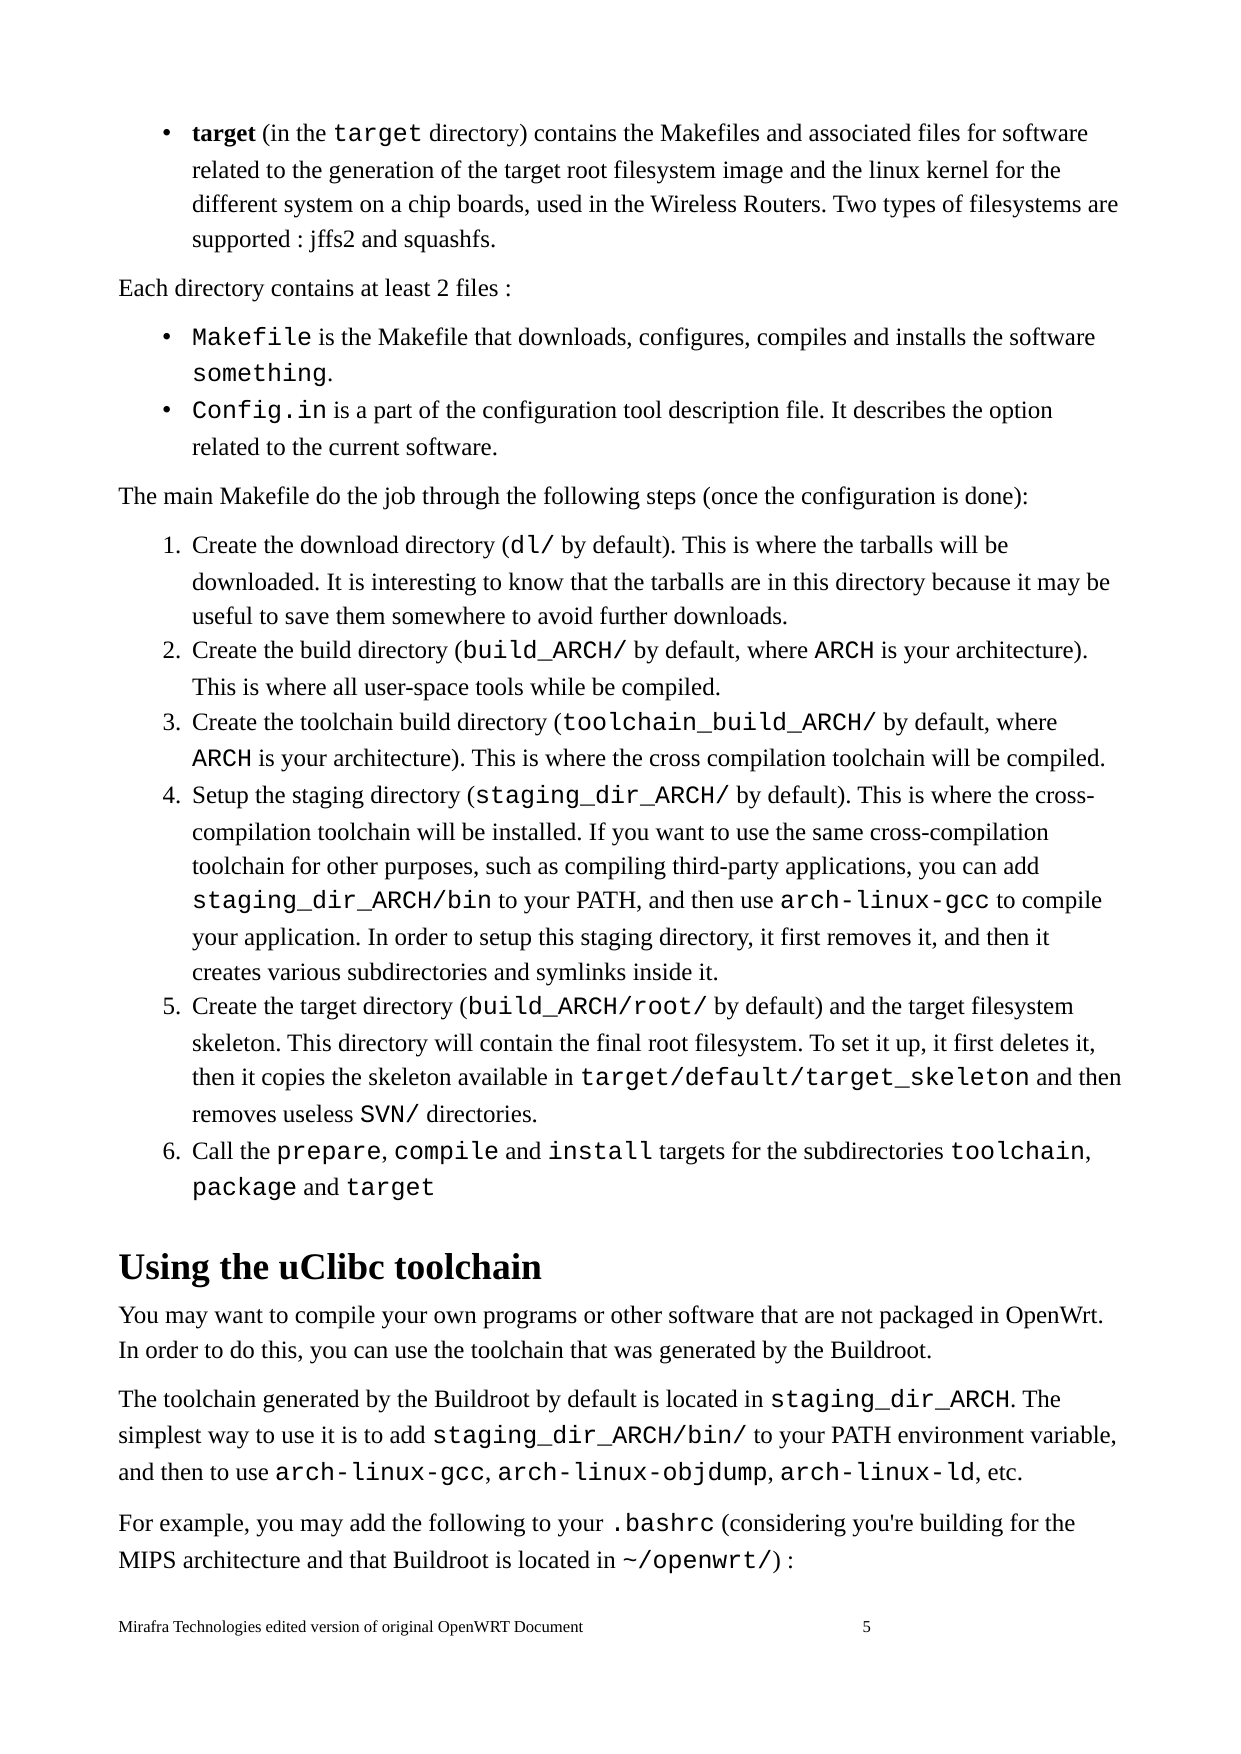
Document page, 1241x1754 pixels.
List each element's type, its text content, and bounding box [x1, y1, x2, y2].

list Create the download directory (dl/ by default). This is where the tarballs will be downloaded. It is interesting to know that the tarballs are in this directory because it may be useful to save them somewhere to avoid further downloads. [162, 530, 1122, 630]
list Create the build directory (build_ARCH/ by default, where ARCH is your architecture). This is where all user-space tools while be compiled. [162, 636, 1122, 701]
text The toolchain generated by the Buildroot by default is located in staging_dir_ARCH. The simplest way to use it is to add staging_dir_ARCH/bin/ to your PATH environment variable, and then to use arch-linux-gcc, arch-linux-objdump, arch-linux-ld, etc. [118, 1384, 1122, 1488]
list Config.in is a part of the configuration tool description file. It describes the option related to the current software. [162, 395, 1122, 461]
list target (in the target directory) contains the Makefiles and associated files for software related to the generation of the target root filesystem image and the linux kernel for the different system on a chip boards, used in the Wireless Routers. Two types of filesystems are supported : jffs2 and squashfs. [162, 118, 1122, 252]
list Setup the staging directory (staging_dir_ARCH/ by default). This is where the cross-compilation toolchain will be installed. If you want to use the same cross-compilation toolchain for other purposes, such as compiling third-party applications, you can add staging_dir_ARCH/bin to your PATH, and then use arch-linux-gcc to compile your application. In order to setup this staging directory, it first removes it, and then it creates various subdirectories and symlinks inside it. [162, 780, 1122, 985]
text Each directory contains at least 2 files : [118, 273, 1122, 301]
subtitle Using the uClibc toolchain [118, 1245, 1122, 1288]
list Create the target directory (build_ARCH/root/ by default) and the target filesystem skeleton. This directory will contain the final root filesystem. To set it up, it first deletes it, then it copies the skeleton available in target/default/target_skeleton and then removes useless SVN/ directories. [162, 991, 1122, 1129]
list Call the prepare, compile and install targets for the subdirectories toolchain, package and target [162, 1136, 1122, 1203]
text For example, you may add the following to your .bashrc (considering you're building for the MIPS architecture and that Buildroot is located in ~/openwrt/) : [118, 1508, 1122, 1576]
list Create the toolchain build directory (toolchain_build_ARCH/ by default, where ARCH is your architecture). This is where the cross compilation toolchain will be compiled. [162, 707, 1122, 774]
list Makefile is the Makefile that downloads, configures, compiles and installs the software something. [162, 322, 1122, 389]
text The main Makefile do the job through the following steps (once the configuration is done): [118, 481, 1122, 510]
text You may want to compile your own programs or other software that are not packaged in OpenWrt. In order to do this, you can use the toolchain that was generated by the Buildroot. [118, 1300, 1122, 1363]
